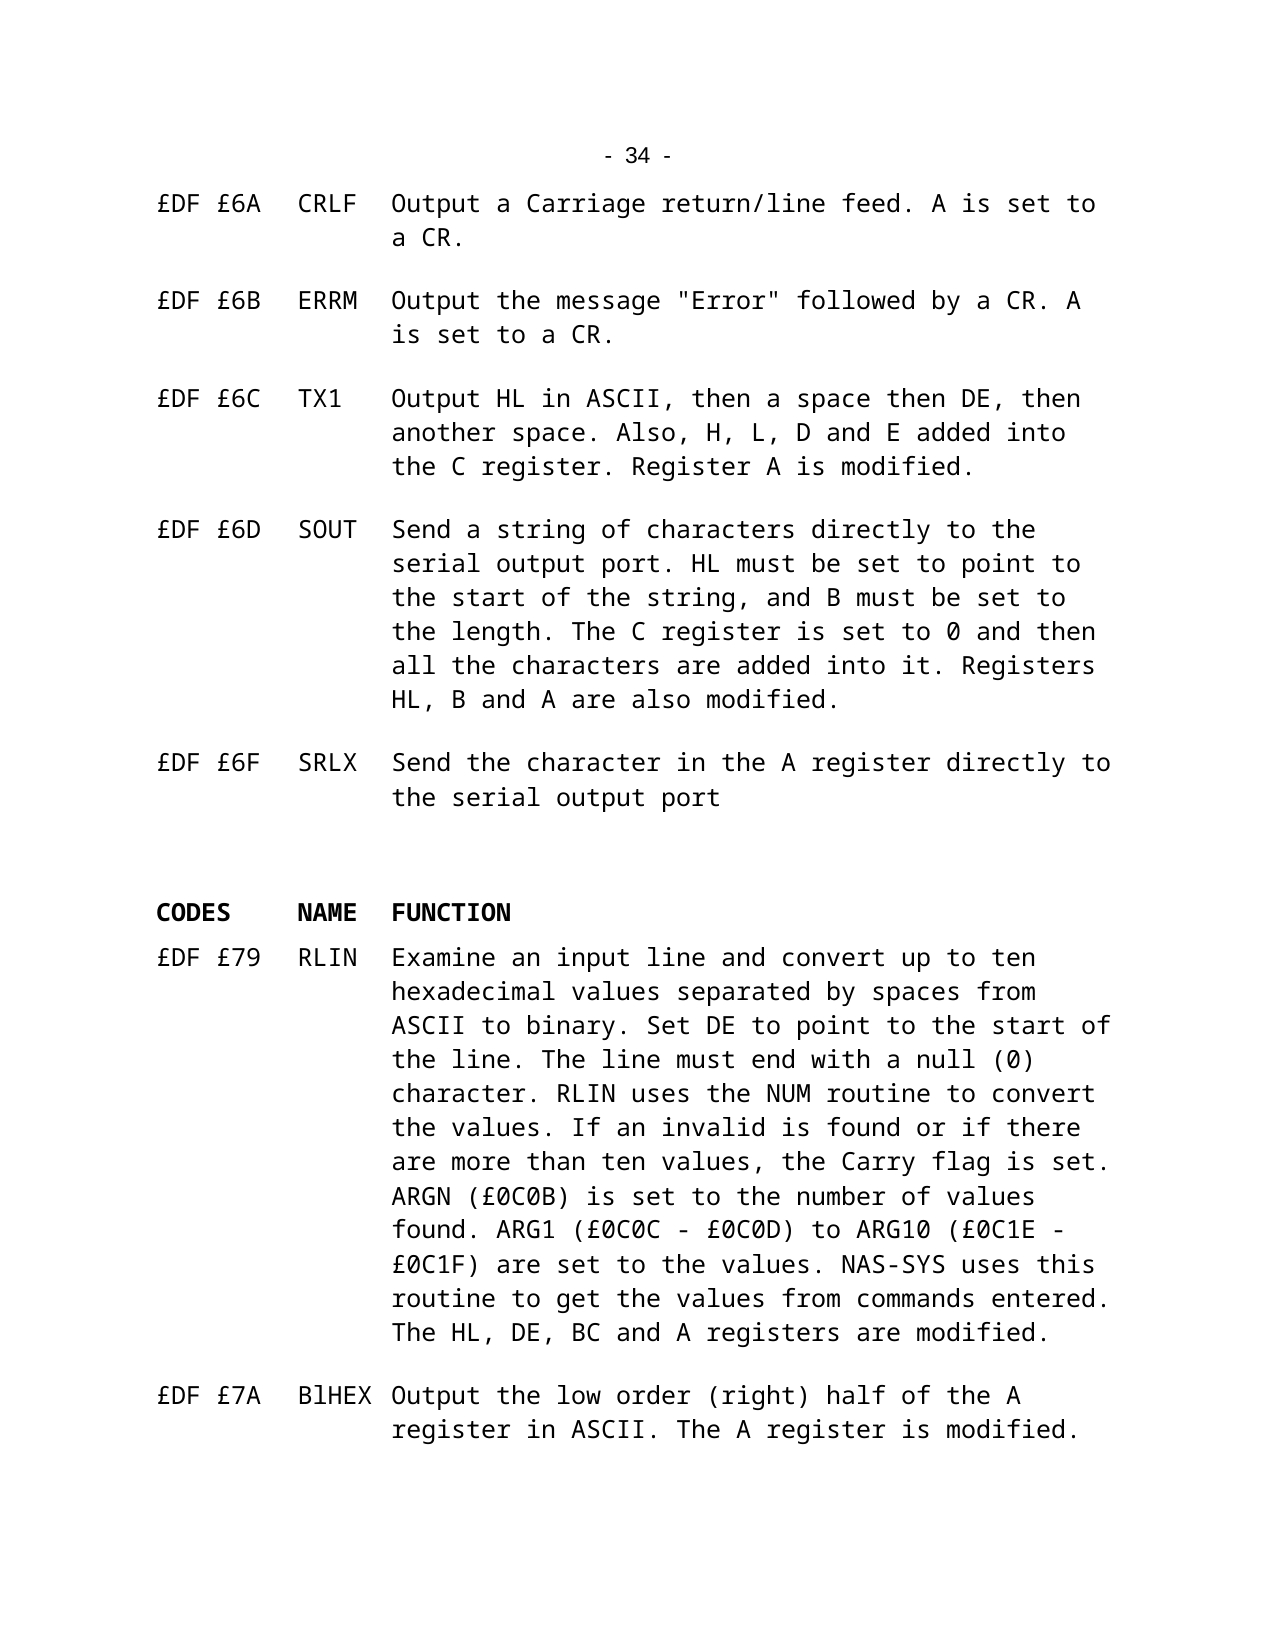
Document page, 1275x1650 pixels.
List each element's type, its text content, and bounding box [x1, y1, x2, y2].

table_cell Output the low order (right) half of the A register in ASCII. The A register is modified. [385, 1372, 1124, 1469]
table_cell Send a string of characters directly to the serial output port. HL must be set to point to the start of the string, and B must be set to the length. The C register is set to 0 and then all the characters are added into it. Registers HL, B and A are also modified. [385, 506, 1124, 739]
table_cell RLIN [292, 934, 385, 1372]
table_cell NAME [292, 889, 385, 934]
table_cell Examine an input line and convert up to ten hexadecimal values separated by spaces from ASCII to binary. Set DE to point to the start of the line. The line must end with a null (0) character. RLIN uses the NUM routine to convert the values. If an invalid is found or if there are more than ten values, the Carry flag is set. ARGN (£0C0B) is set to the number of values found. ARG1 (£0C0C - £0C0D) to ARG10 (£0C1E - £0C1F) are set to the values. NAS-SYS uses this routine to get the values from commands entered. The HL, DE, BC and A registers are modified. [385, 934, 1124, 1372]
table_cell Send the character in the A register directly to the serial output port [385, 739, 1124, 888]
table_cell TX1 [292, 375, 385, 506]
table_cell SOUT [292, 506, 385, 739]
table_cell Output a Carriage return/line feed. A is set to a CR. [385, 180, 1124, 277]
table_cell ERRM [292, 277, 385, 374]
table_cell £DF £6D [150, 506, 292, 739]
table_cell £DF £6A [150, 180, 292, 277]
table_cell SRLX [292, 739, 385, 888]
table_cell FUNCTION [385, 889, 1124, 934]
table_cell BlHEX [292, 1372, 385, 1469]
table_cell £DF £6C [150, 375, 292, 506]
table_cell CODES [150, 889, 292, 934]
table_cell £DF £79 [150, 934, 292, 1372]
table_cell £DF £7A [150, 1372, 292, 1469]
table_cell Output the message "Error" followed by a CR. A is set to a CR. [385, 277, 1124, 374]
table_cell £DF £6F [150, 739, 292, 888]
table_cell Output HL in ASCII, then a space then DE, then another space. Also, H, L, D and E added into the C register. Register A is modified. [385, 375, 1124, 506]
table_cell £DF £6B [150, 277, 292, 374]
table_cell CRLF [292, 180, 385, 277]
